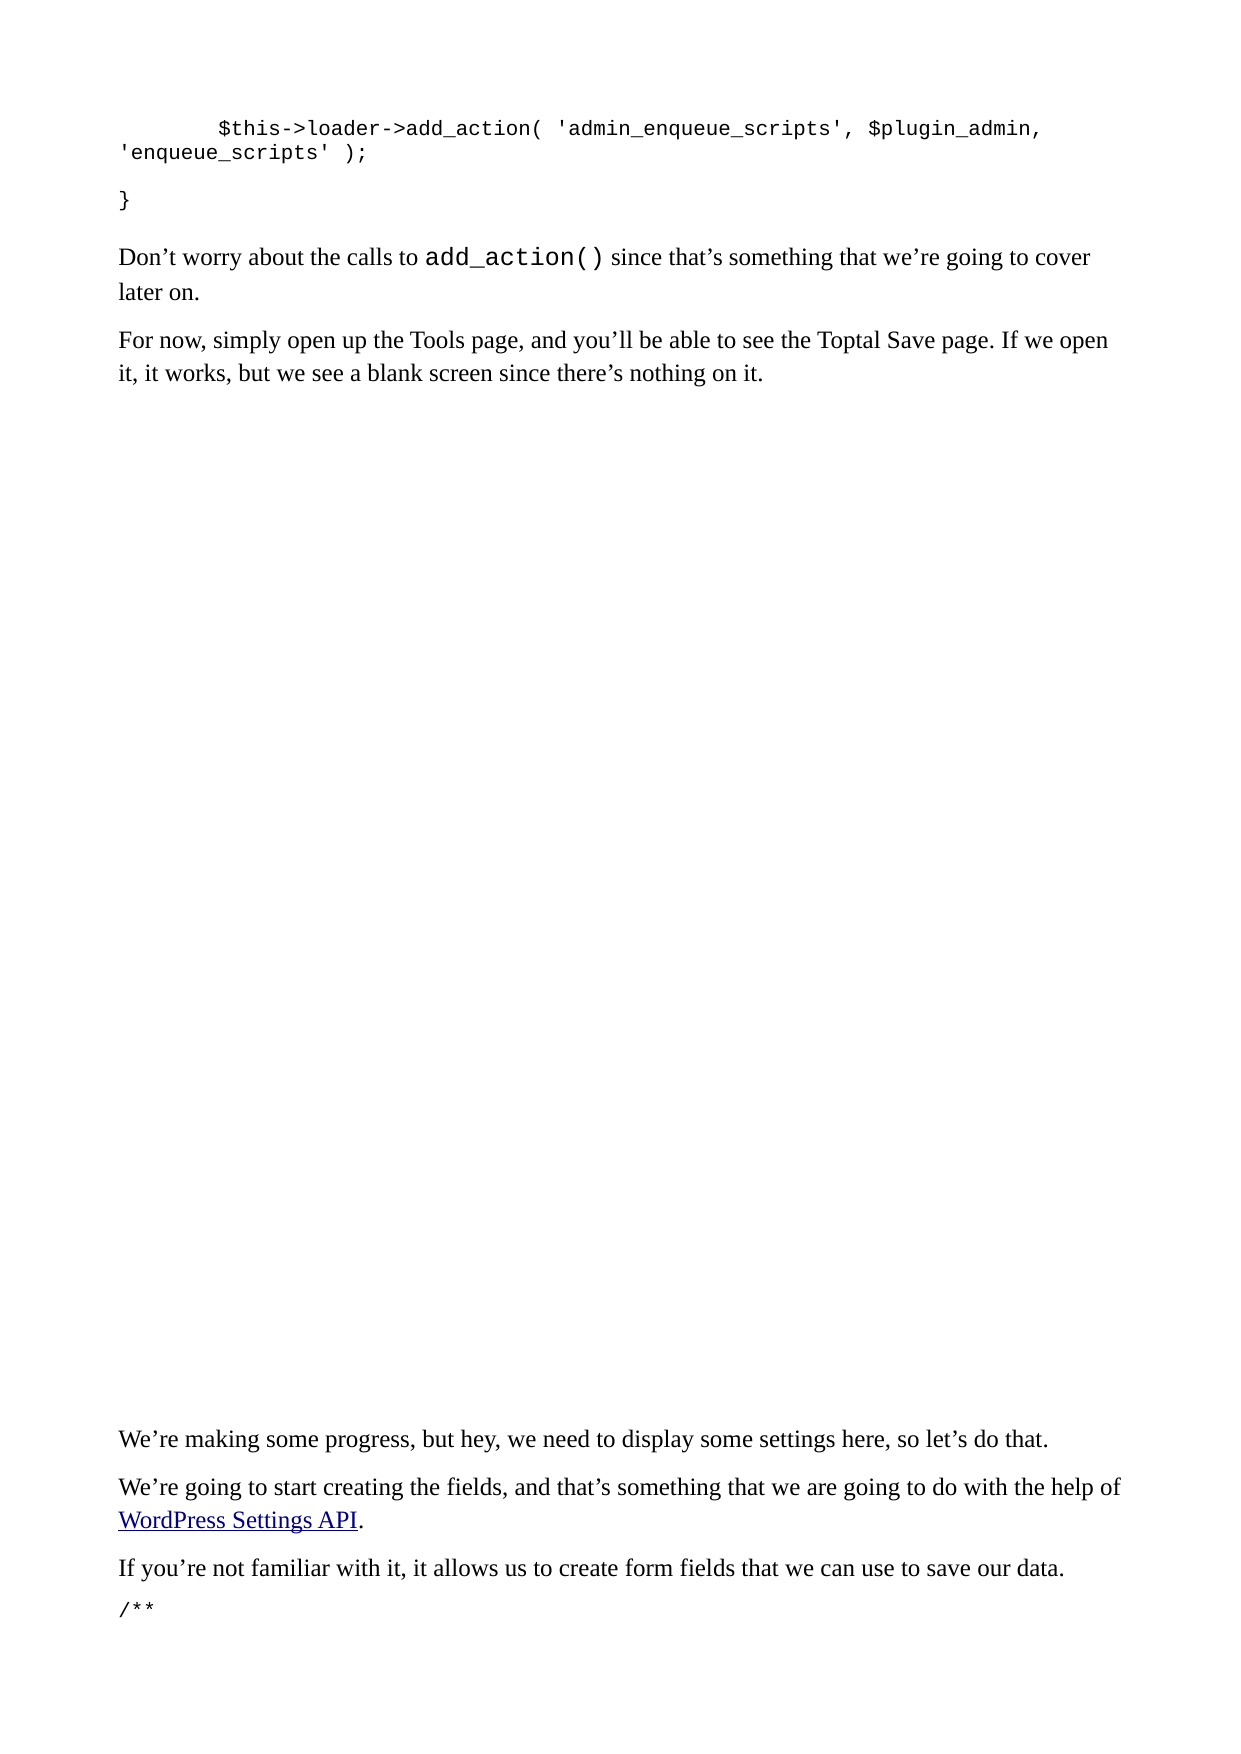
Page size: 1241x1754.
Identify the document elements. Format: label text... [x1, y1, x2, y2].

text We’re making some progress, but hey, we need to display some settings here, so let’s do that. [118, 1424, 1122, 1453]
text If you’re not familiar with it, it allows us to create form fields that we can use to save our data. [118, 1553, 1122, 1581]
text /** [118, 1600, 1122, 1624]
text } [118, 189, 1122, 213]
text Don’t worry about the calls to add_action() since that’s something that we’re going to cover later on. [118, 242, 1122, 306]
text $this->loader->add_action( 'admin_enqueue_scripts', $plugin_admin, 'enqueue_scripts' ); [118, 118, 1122, 165]
text We’re going to start creating the fields, and that’s something that we are going to do with the help of WordPress Settings API. [118, 1472, 1122, 1534]
text For now, simply open up the Tools page, and you’ll be able to see the Toptal Save page. If we open it, it works, but we see a blank screen since there’s nothing on it. [118, 325, 1122, 387]
